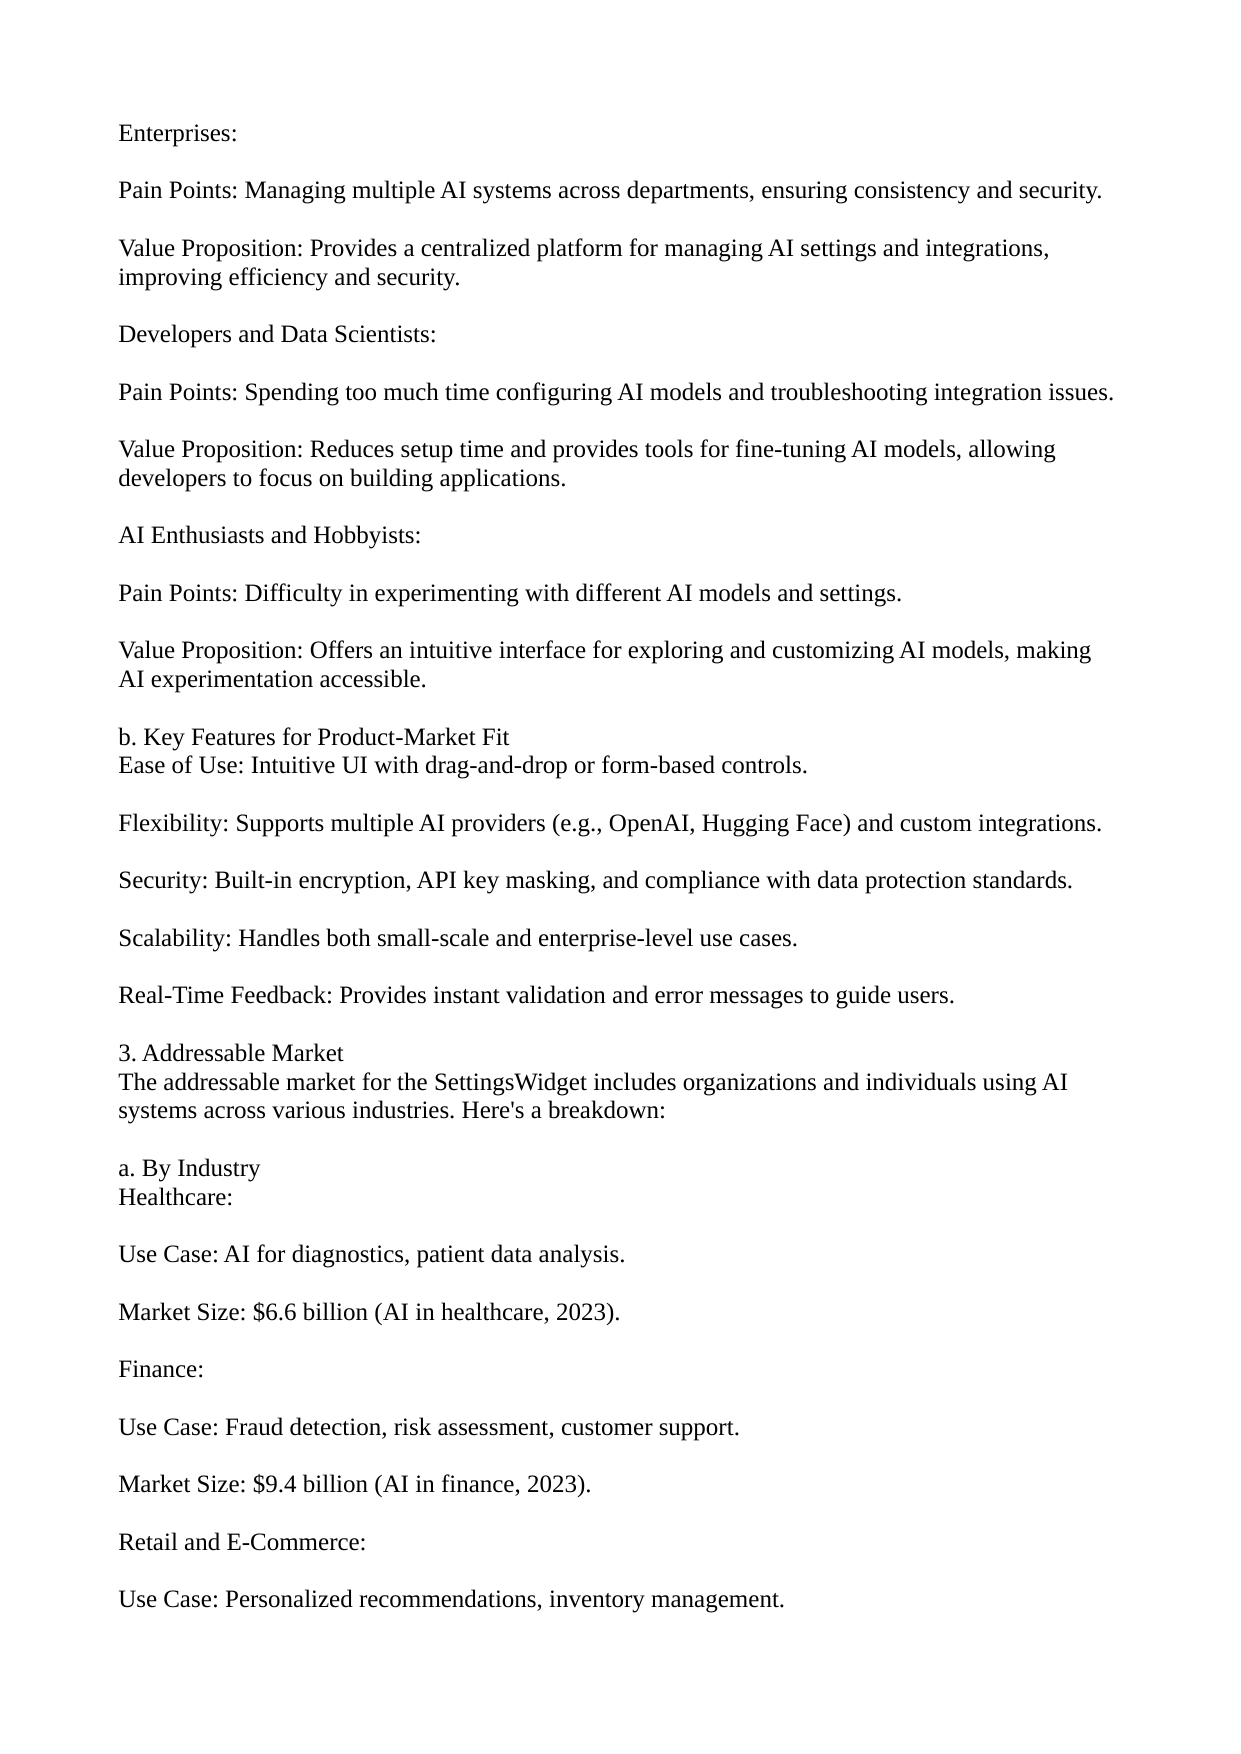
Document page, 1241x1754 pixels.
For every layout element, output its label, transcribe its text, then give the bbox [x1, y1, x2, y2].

text Security: Built-in encryption, API key masking, and compliance with data protection standards. [118, 866, 1122, 894]
text Value Proposition: Offers an intuitive interface for exploring and customizing AI models, making AI experimentation accessible. [118, 636, 1122, 693]
text Flexibility: Supports multiple AI providers (e.g., OpenAI, Hugging Face) and custom integrations. [118, 808, 1122, 837]
text Value Proposition: Provides a centralized platform for managing AI settings and integrations, improving efficiency and security. [118, 233, 1122, 291]
text Value Proposition: Reduces setup time and provides tools for fine-tuning AI models, allowing developers to focus on building applications. [118, 434, 1122, 492]
text Retail and E-Commerce: [118, 1527, 1122, 1556]
text Use Case: Personalized recommendations, inventory management. [118, 1584, 1122, 1613]
text Pain Points: Difficulty in experimenting with different AI models and settings. [118, 578, 1122, 607]
text Use Case: AI for diagnostics, patient data analysis. [118, 1239, 1122, 1268]
text Ease of Use: Intuitive UI with drag-and-drop or form-based controls. [118, 751, 1122, 779]
text Market Size: $6.6 billion (AI in healthcare, 2023). [118, 1297, 1122, 1326]
text Market Size: $9.4 billion (AI in finance, 2023). [118, 1469, 1122, 1498]
text b. Key Features for Product-Market Fit [118, 722, 1122, 751]
text Enterprises: [118, 118, 1122, 147]
text Pain Points: Managing multiple AI systems across departments, ensuring consistency and security. [118, 176, 1122, 204]
text 3. Addressable Market [118, 1038, 1122, 1067]
text The addressable market for the SettingsWidget includes organizations and individuals using AI systems across various industries. Here's a breakdown: [118, 1067, 1122, 1124]
text Healthcare: [118, 1182, 1122, 1211]
text AI Enthusiasts and Hobbyists: [118, 521, 1122, 549]
text Real-Time Feedback: Provides instant validation and error messages to guide users. [118, 981, 1122, 1009]
text Pain Points: Spending too much time configuring AI models and troubleshooting integration issues. [118, 377, 1122, 406]
text Developers and Data Scientists: [118, 319, 1122, 348]
text a. By Industry [118, 1153, 1122, 1182]
text Scalability: Handles both small-scale and enterprise-level use cases. [118, 923, 1122, 952]
text Finance: [118, 1354, 1122, 1383]
text Use Case: Fraud detection, risk assessment, customer support. [118, 1412, 1122, 1441]
